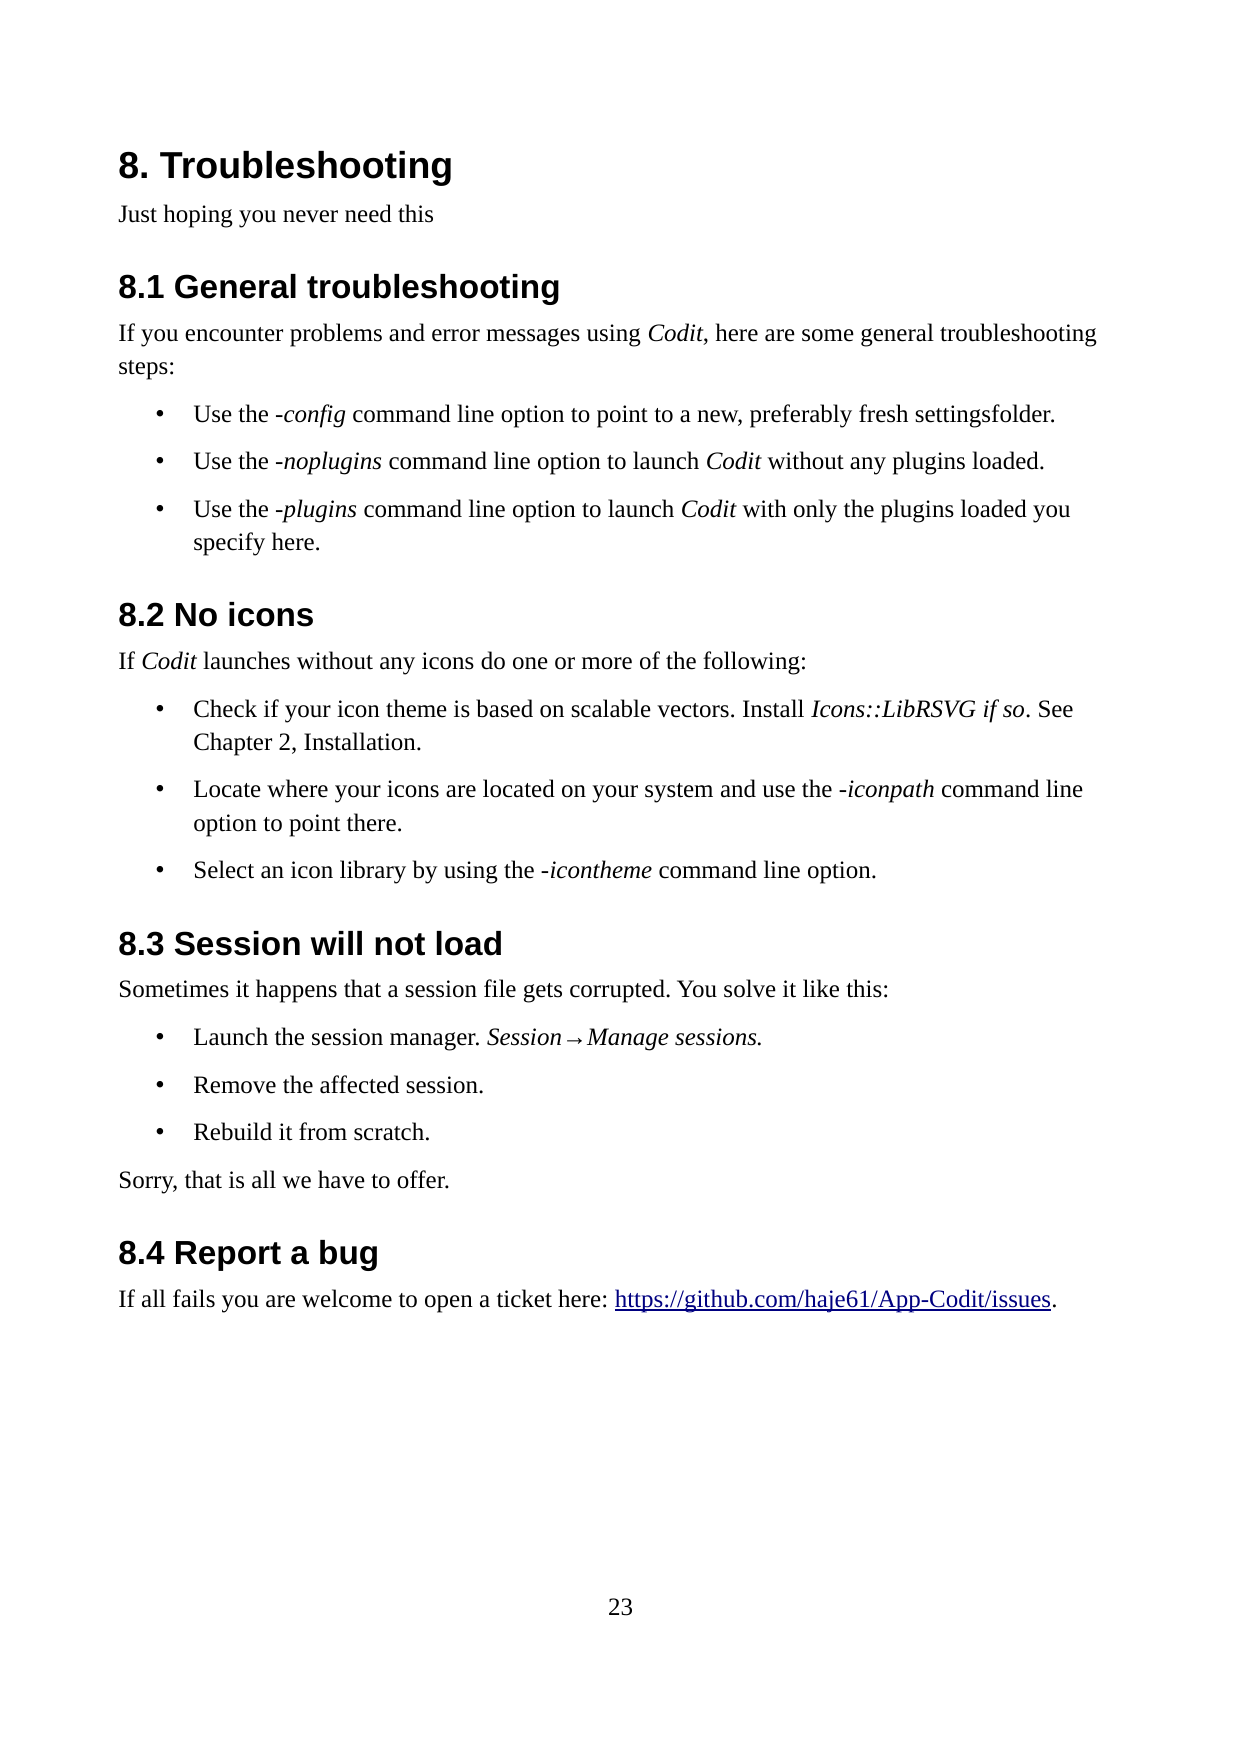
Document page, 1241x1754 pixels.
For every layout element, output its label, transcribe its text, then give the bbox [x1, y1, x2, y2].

subtitle 8.2 No icons [118, 595, 1122, 634]
text If all fails you are welcome to open a ticket here: https://github.com/haje61/App-Codit/issues. [118, 1284, 1122, 1313]
list Launch the session manager. Session→Manage sessions. [156, 1022, 1122, 1051]
list Locate where your icons are located on your system and use the -iconpath command line option to point there. [156, 774, 1122, 836]
list Check if your icon theme is based on scalable vectors. Install Icons::LibRSVG if so. See Chapter 2, Installation. [156, 694, 1122, 756]
text Sorry, that is all we have to offer. [118, 1165, 1122, 1194]
subtitle 8.4 Report a bug [118, 1233, 1122, 1272]
text If you encounter problems and error messages using Codit, here are some general troubleshooting steps: [118, 318, 1122, 380]
list Use the -plugins command line option to launch Codit with only the plugins loaded you specify here. [156, 494, 1122, 556]
list Remove the affected session. [156, 1070, 1122, 1098]
list Use the -noplugins command line option to launch Codit without any plugins loaded. [156, 446, 1122, 475]
subtitle 8.3 Session will not load [118, 924, 1122, 962]
subtitle 8. Troubleshooting [118, 143, 1122, 186]
text Sometimes it happens that a session file gets corrupted. You solve it like this: [118, 974, 1122, 1003]
list Use the -config command line option to point to a new, preferably fresh settingsfolder. [156, 399, 1122, 427]
text Just hoping you never need this [118, 199, 1122, 227]
subtitle 8.1 General troubleshooting [118, 267, 1122, 306]
text If Codit launches without any icons do one or more of the following: [118, 646, 1122, 675]
list Select an icon library by using the -icontheme command line option. [156, 855, 1122, 884]
list Rebuild it from scratch. [156, 1117, 1122, 1146]
